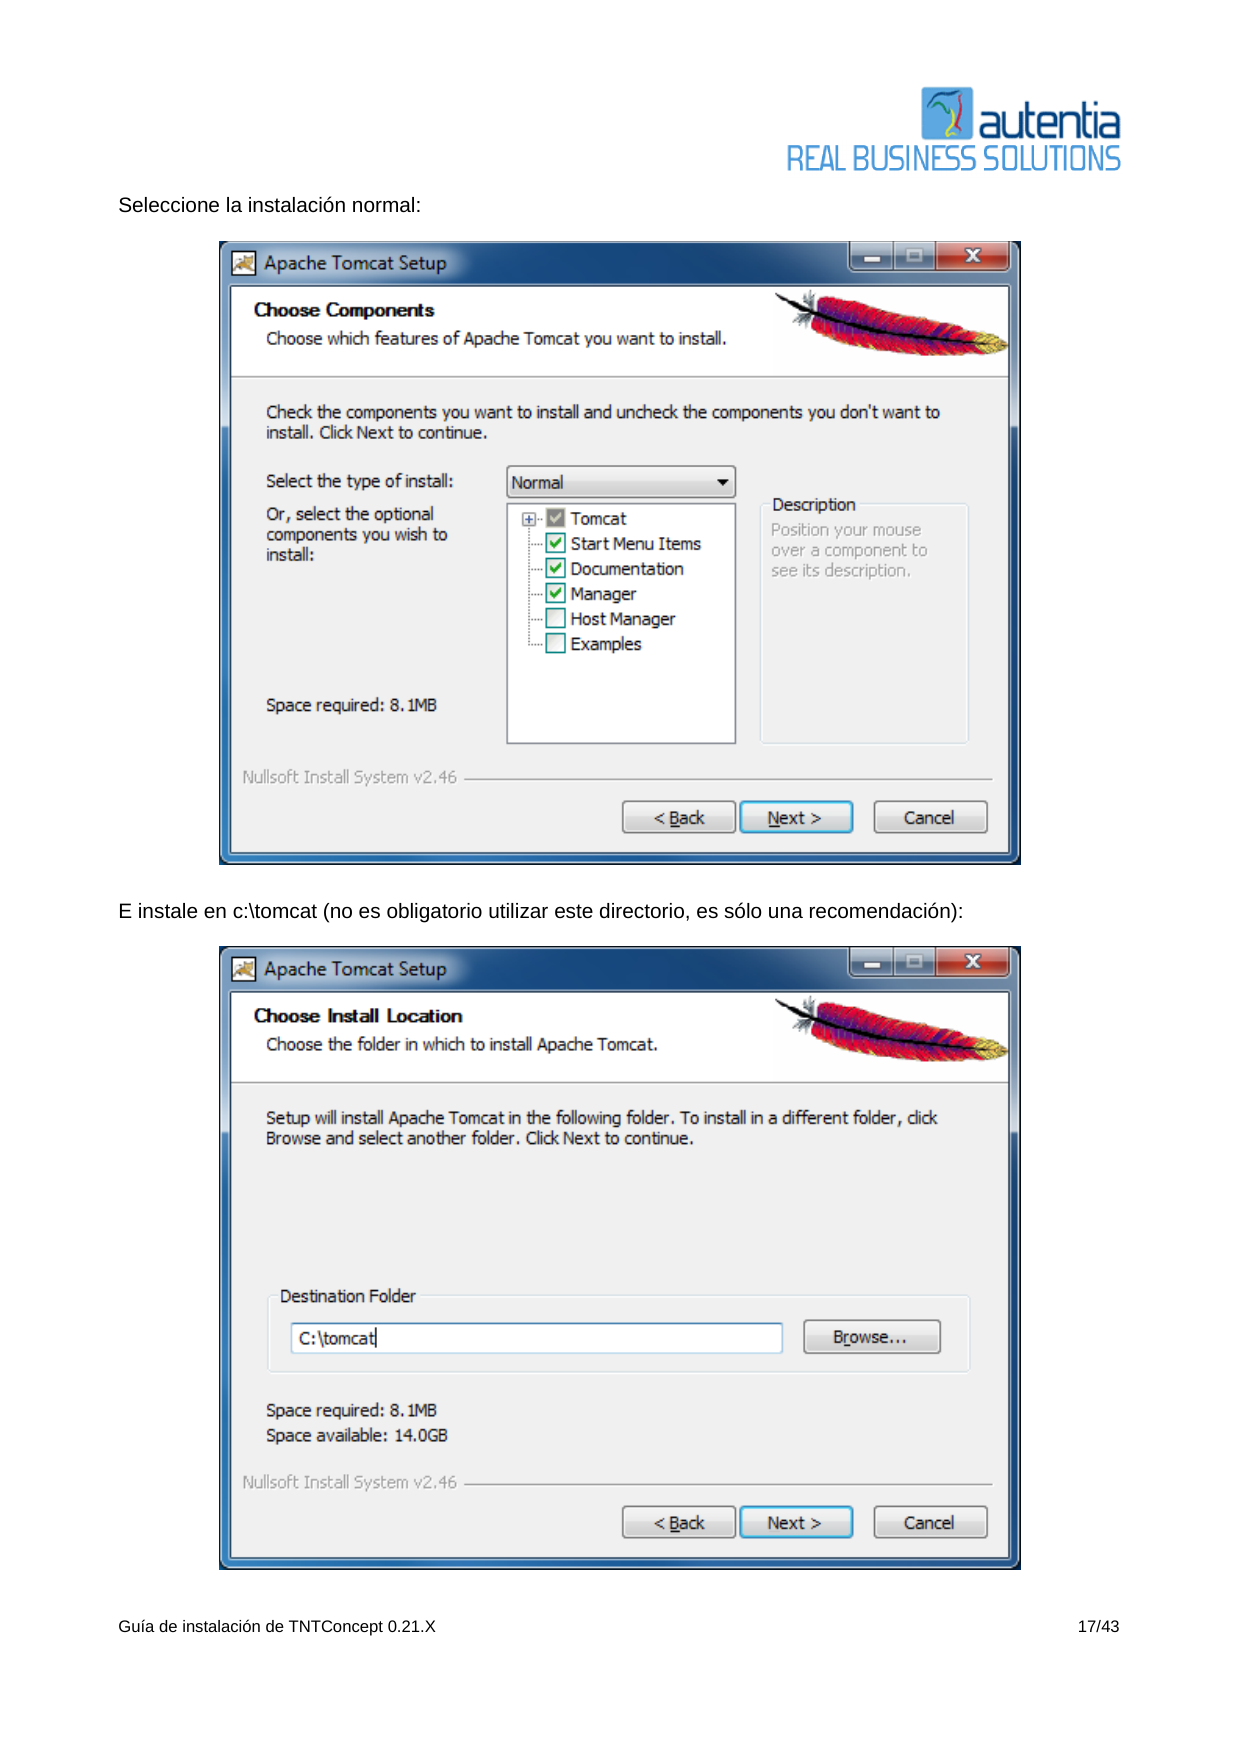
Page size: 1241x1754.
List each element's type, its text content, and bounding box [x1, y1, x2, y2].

picture [782, 85, 1123, 178]
text Seleccione la instalación normal: [118, 194, 1122, 217]
text E instale en c:\tomcat (no es obligatorio utilizar este directorio, es sólo una recomendación): [118, 899, 1122, 923]
picture [219, 946, 1021, 1570]
picture [219, 241, 1021, 865]
